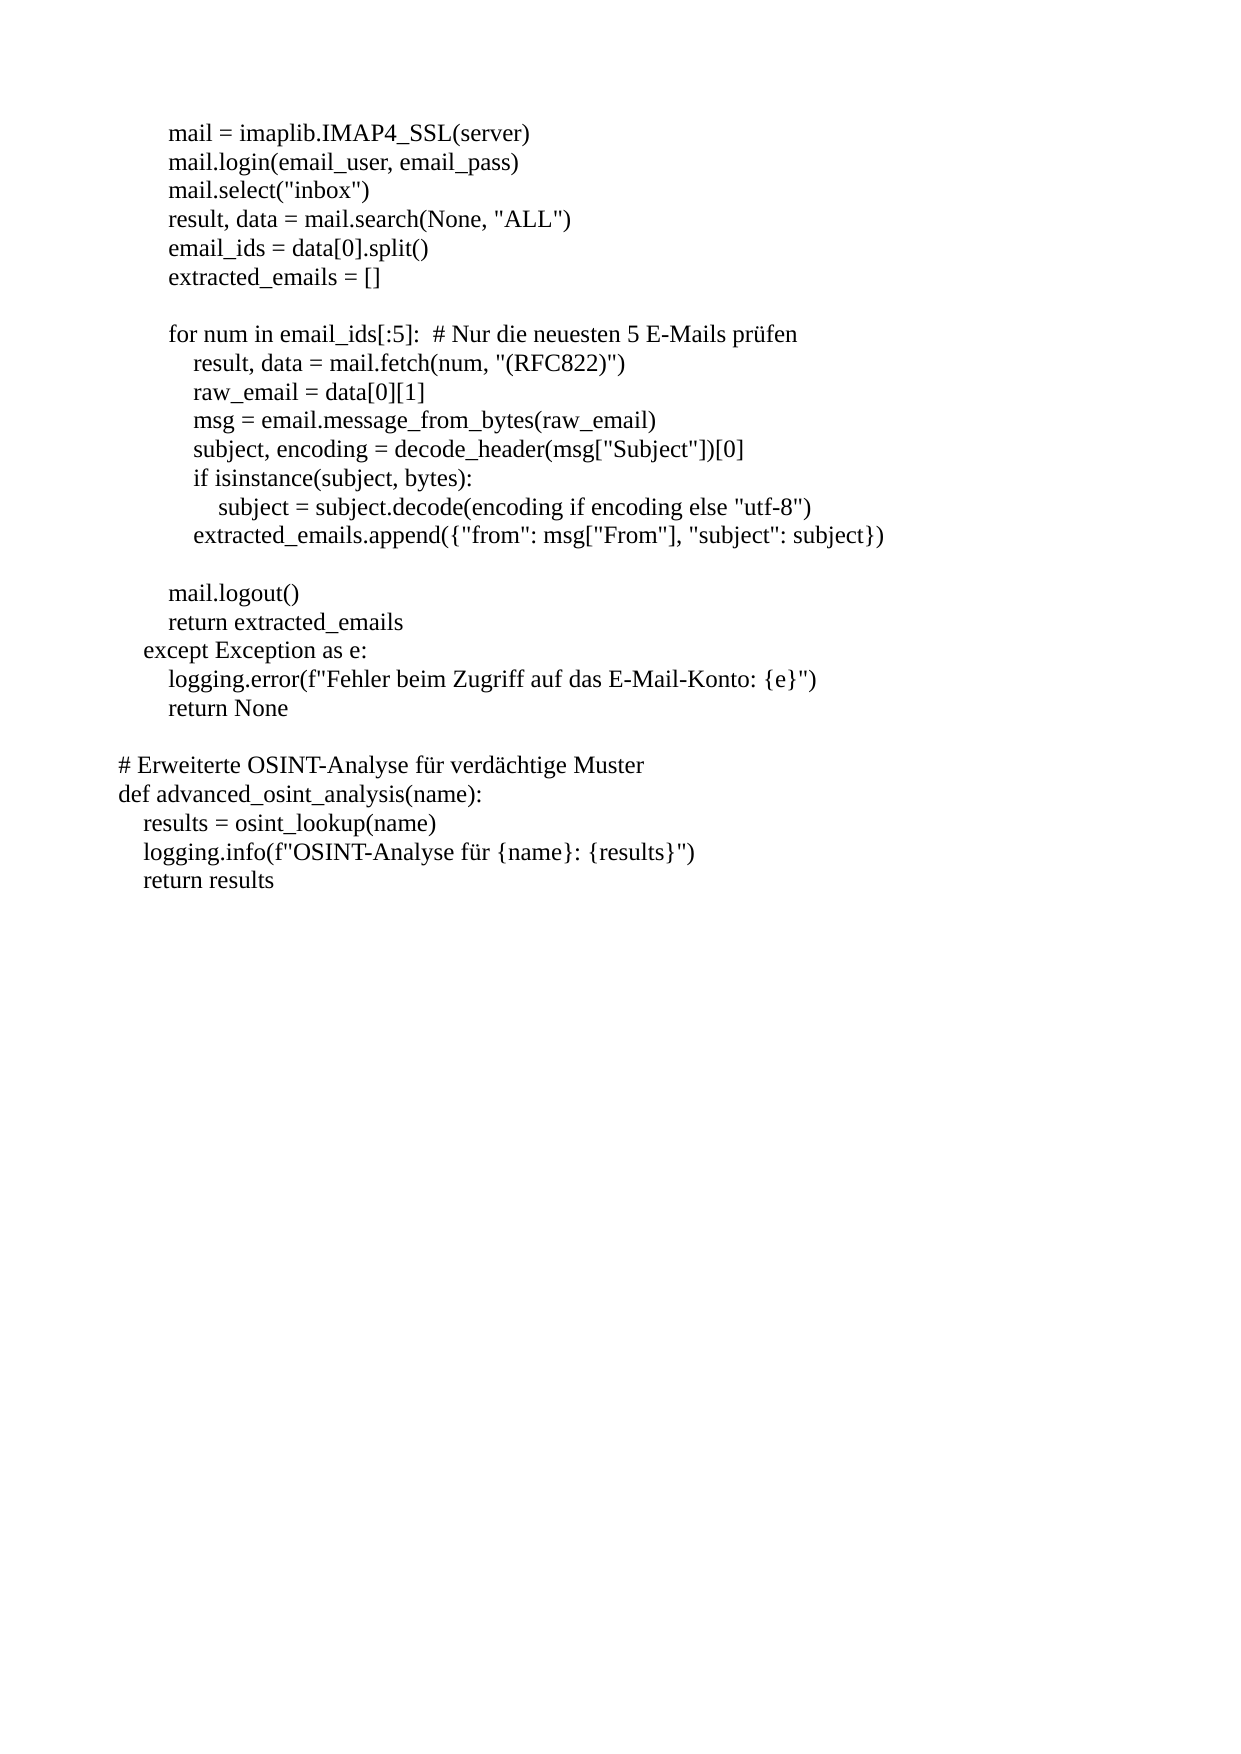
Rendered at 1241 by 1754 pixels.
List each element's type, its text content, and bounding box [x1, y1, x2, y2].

text msg = email.message_from_bytes(raw_email) [118, 406, 1122, 434]
text raw_email = data[0][1] [118, 377, 1122, 406]
text mail.login(email_user, email_pass) [118, 147, 1122, 176]
text result, data = mail.search(None, "ALL") [118, 204, 1122, 233]
text def advanced_osint_analysis(name): [118, 779, 1122, 808]
text email_ids = data[0].split() [118, 233, 1122, 262]
text for num in email_ids[:5]: # Nur die neuesten 5 E-Mails prüfen [118, 319, 1122, 348]
text mail.logout() [118, 578, 1122, 607]
text return None [118, 693, 1122, 722]
text mail = imaplib.IMAP4_SSL(server) [118, 118, 1122, 147]
text results = osint_lookup(name) [118, 808, 1122, 837]
text logging.info(f"OSINT-Analyse für {name}: {results}") [118, 837, 1122, 866]
text subject = subject.decode(encoding if encoding else "utf-8") [118, 492, 1122, 521]
text except Exception as e: [118, 636, 1122, 664]
text return extracted_emails [118, 607, 1122, 636]
text extracted_emails.append({"from": msg["From"], "subject": subject}) [118, 521, 1122, 549]
text subject, encoding = decode_header(msg["Subject"])[0] [118, 434, 1122, 463]
text logging.error(f"Fehler beim Zugriff auf das E-Mail-Konto: {e}") [118, 664, 1122, 693]
text # Erweiterte OSINT-Analyse für verdächtige Muster [118, 751, 1122, 779]
text extracted_emails = [] [118, 262, 1122, 291]
text return results [118, 866, 1122, 894]
text result, data = mail.fetch(num, "(RFC822)") [118, 348, 1122, 377]
text if isinstance(subject, bytes): [118, 463, 1122, 492]
text mail.select("inbox") [118, 176, 1122, 204]
